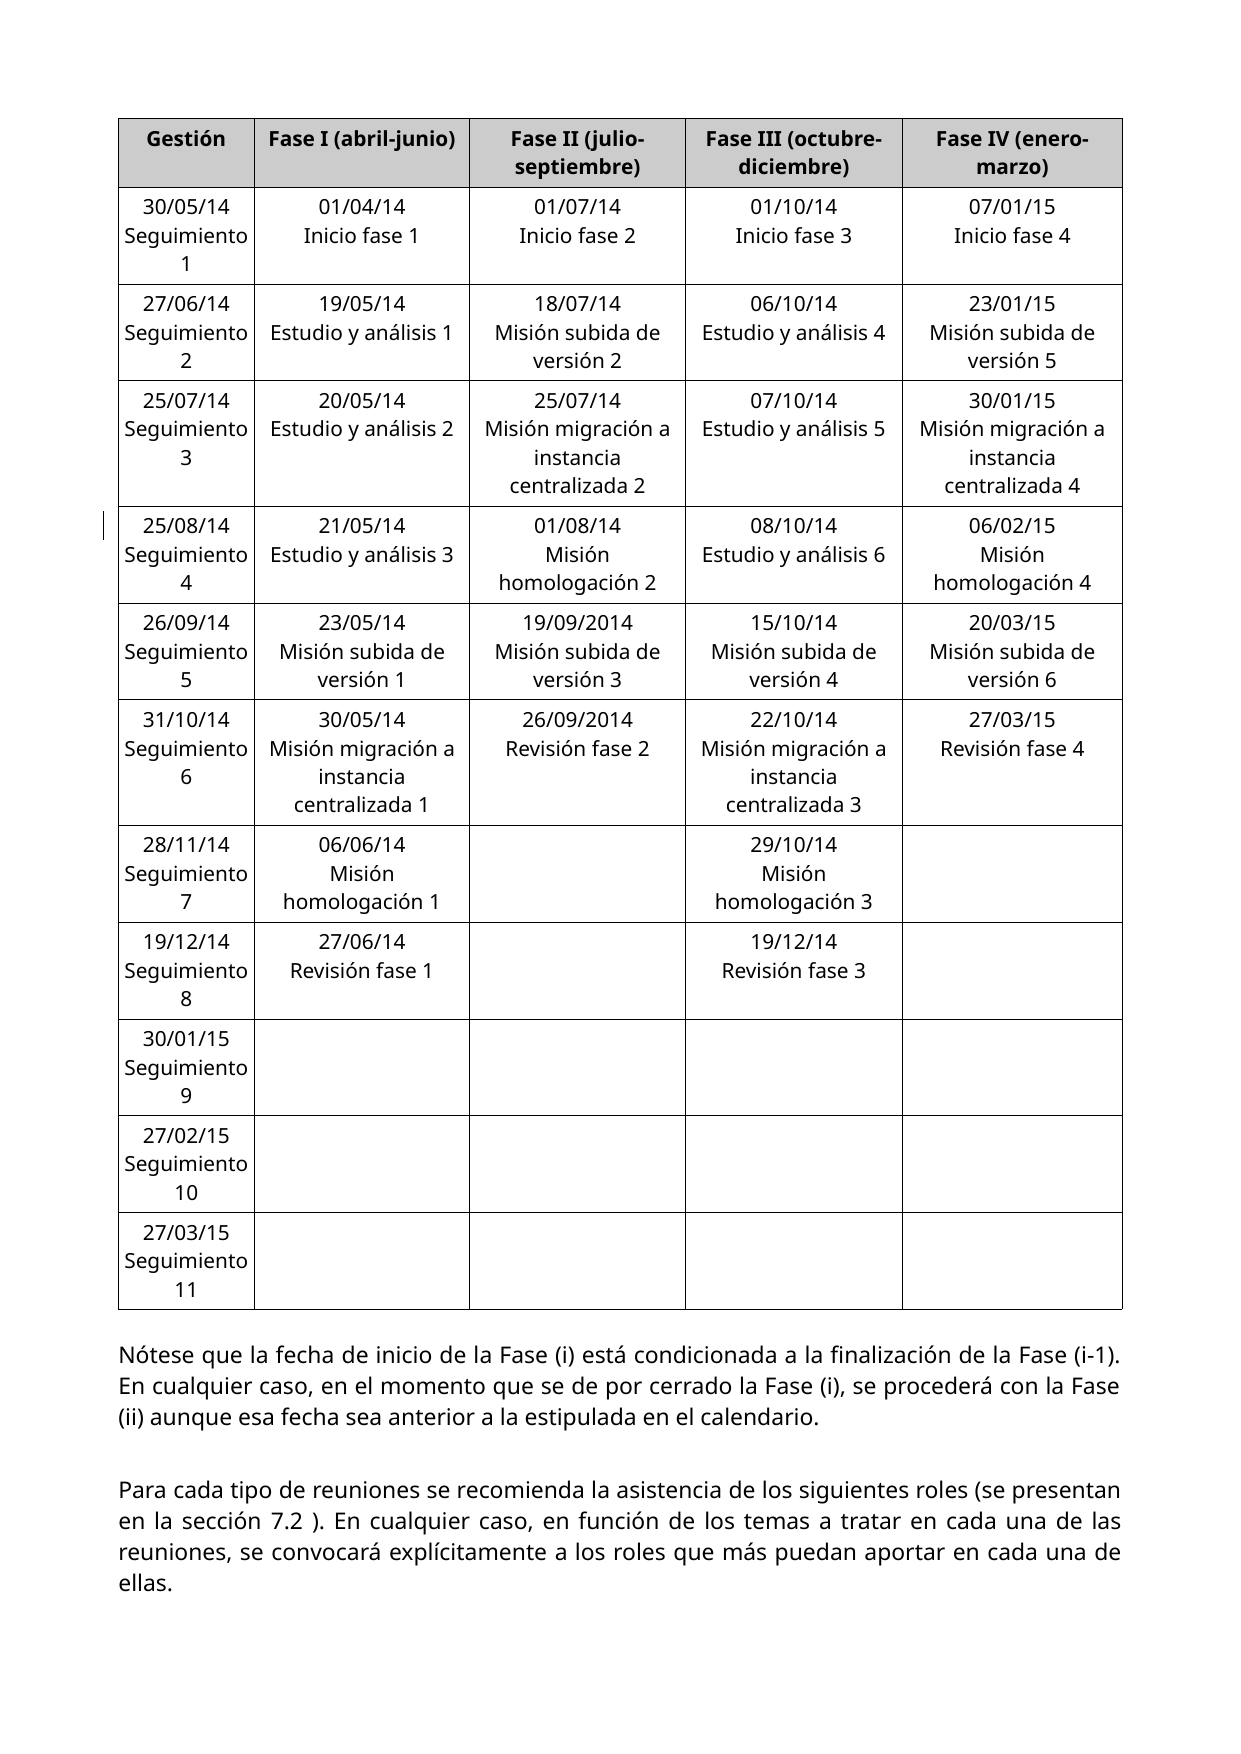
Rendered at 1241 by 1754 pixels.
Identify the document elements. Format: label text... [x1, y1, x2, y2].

table_cell 23/01/15 Misión subida de versión 5 [903, 285, 1122, 380]
table_cell 01/08/14 Misión homologación 2 [470, 507, 685, 602]
table_cell 30/01/15 Misión migración a instancia centralizada 4 [903, 381, 1122, 506]
table_cell 25/07/14 Misión migración a instancia centralizada 2 [470, 381, 685, 506]
table_cell 19/12/14 Revisión fase 3 [686, 923, 902, 1018]
table_header Fase II (julio-septiembre) [470, 119, 685, 187]
table_cell 27/03/15 Seguimiento 11 [119, 1213, 254, 1309]
table_cell 15/10/14 Misión subida de versión 4 [686, 604, 902, 699]
table_cell 30/05/14 Misión migración a instancia centralizada 1 [255, 700, 469, 825]
text Nótese que la fecha de inicio de la Fase (i) está condicionada a la finalización de la Fase (i-1). En cualquier caso, en el momento que se de por cerrado la Fase (i), se procederá con la Fase (ii) aunque esa fecha sea anterior a la estipulada en el calendario. [118, 1339, 1122, 1432]
table_cell [903, 826, 1122, 922]
table_cell 20/03/15 Misión subida de versión 6 [903, 604, 1122, 699]
table_cell 25/08/14 Seguimiento 4 [119, 507, 254, 602]
table_cell 27/06/14 Seguimiento 2 [119, 285, 254, 380]
table_header Fase IV (enero-marzo) [903, 119, 1122, 187]
table_cell 06/02/15 Misión homologación 4 [903, 507, 1122, 602]
table_cell [470, 1213, 685, 1309]
table_cell 26/09/14 Seguimiento 5 [119, 604, 254, 699]
table_cell 20/05/14 Estudio y análisis 2 [255, 381, 469, 506]
text Para cada tipo de reuniones se recomienda la asistencia de los siguientes roles (se presentan en la sección 7.2 ). En cualquier caso, en función de los temas a tratar en cada una de las reuniones, se convocará explícitamente a los roles que más puedan aportar en cada una de ellas. [118, 1474, 1122, 1599]
table_header Gestión [119, 119, 254, 187]
table_header Fase III (octubre-diciembre) [686, 119, 902, 187]
table_cell 30/05/14 Seguimiento 1 [119, 188, 254, 283]
table_cell 26/09/2014 Revisión fase 2 [470, 700, 685, 825]
table_cell 21/05/14 Estudio y análisis 3 [255, 507, 469, 602]
table_cell [903, 1213, 1122, 1309]
table_cell 01/10/14 Inicio fase 3 [686, 188, 902, 283]
table_cell 22/10/14 Misión migración a instancia centralizada 3 [686, 700, 902, 825]
table_cell [903, 1116, 1122, 1212]
table_cell 01/04/14 Inicio fase 1 [255, 188, 469, 283]
table_cell [903, 1020, 1122, 1115]
table_cell 18/07/14 Misión subida de versión 2 [470, 285, 685, 380]
table_cell [903, 923, 1122, 1018]
table_cell [470, 1020, 685, 1115]
table_cell 27/03/15 Revisión fase 4 [903, 700, 1122, 825]
table_cell [470, 923, 685, 1018]
table_cell [255, 1116, 469, 1212]
table_cell 08/10/14 Estudio y análisis 6 [686, 507, 902, 602]
table_cell [470, 826, 685, 922]
table_cell [255, 1213, 469, 1309]
table_header Fase I (abril-junio) [255, 119, 469, 187]
table_cell 07/10/14 Estudio y análisis 5 [686, 381, 902, 506]
table_cell 19/05/14 Estudio y análisis 1 [255, 285, 469, 380]
table_cell 06/10/14 Estudio y análisis 4 [686, 285, 902, 380]
table_cell [686, 1020, 902, 1115]
table_cell 29/10/14 Misión homologación 3 [686, 826, 902, 922]
table_cell 25/07/14 Seguimiento 3 [119, 381, 254, 506]
table_cell [686, 1116, 902, 1212]
table_cell 23/05/14 Misión subida de versión 1 [255, 604, 469, 699]
table_cell 19/09/2014 Misión subida de versión 3 [470, 604, 685, 699]
table_cell 06/06/14 Misión homologación 1 [255, 826, 469, 922]
table_cell 27/02/15 Seguimiento 10 [119, 1116, 254, 1212]
table_cell 30/01/15 Seguimiento 9 [119, 1020, 254, 1115]
table_cell [255, 1020, 469, 1115]
table_cell 19/12/14 Seguimiento 8 [119, 923, 254, 1018]
table_cell 27/06/14 Revisión fase 1 [255, 923, 469, 1018]
table_cell 07/01/15 Inicio fase 4 [903, 188, 1122, 283]
table_cell 01/07/14 Inicio fase 2 [470, 188, 685, 283]
table_cell 31/10/14 Seguimiento 6 [119, 700, 254, 825]
table_cell [470, 1116, 685, 1212]
table_cell [686, 1213, 902, 1309]
table_cell 28/11/14 Seguimiento 7 [119, 826, 254, 922]
